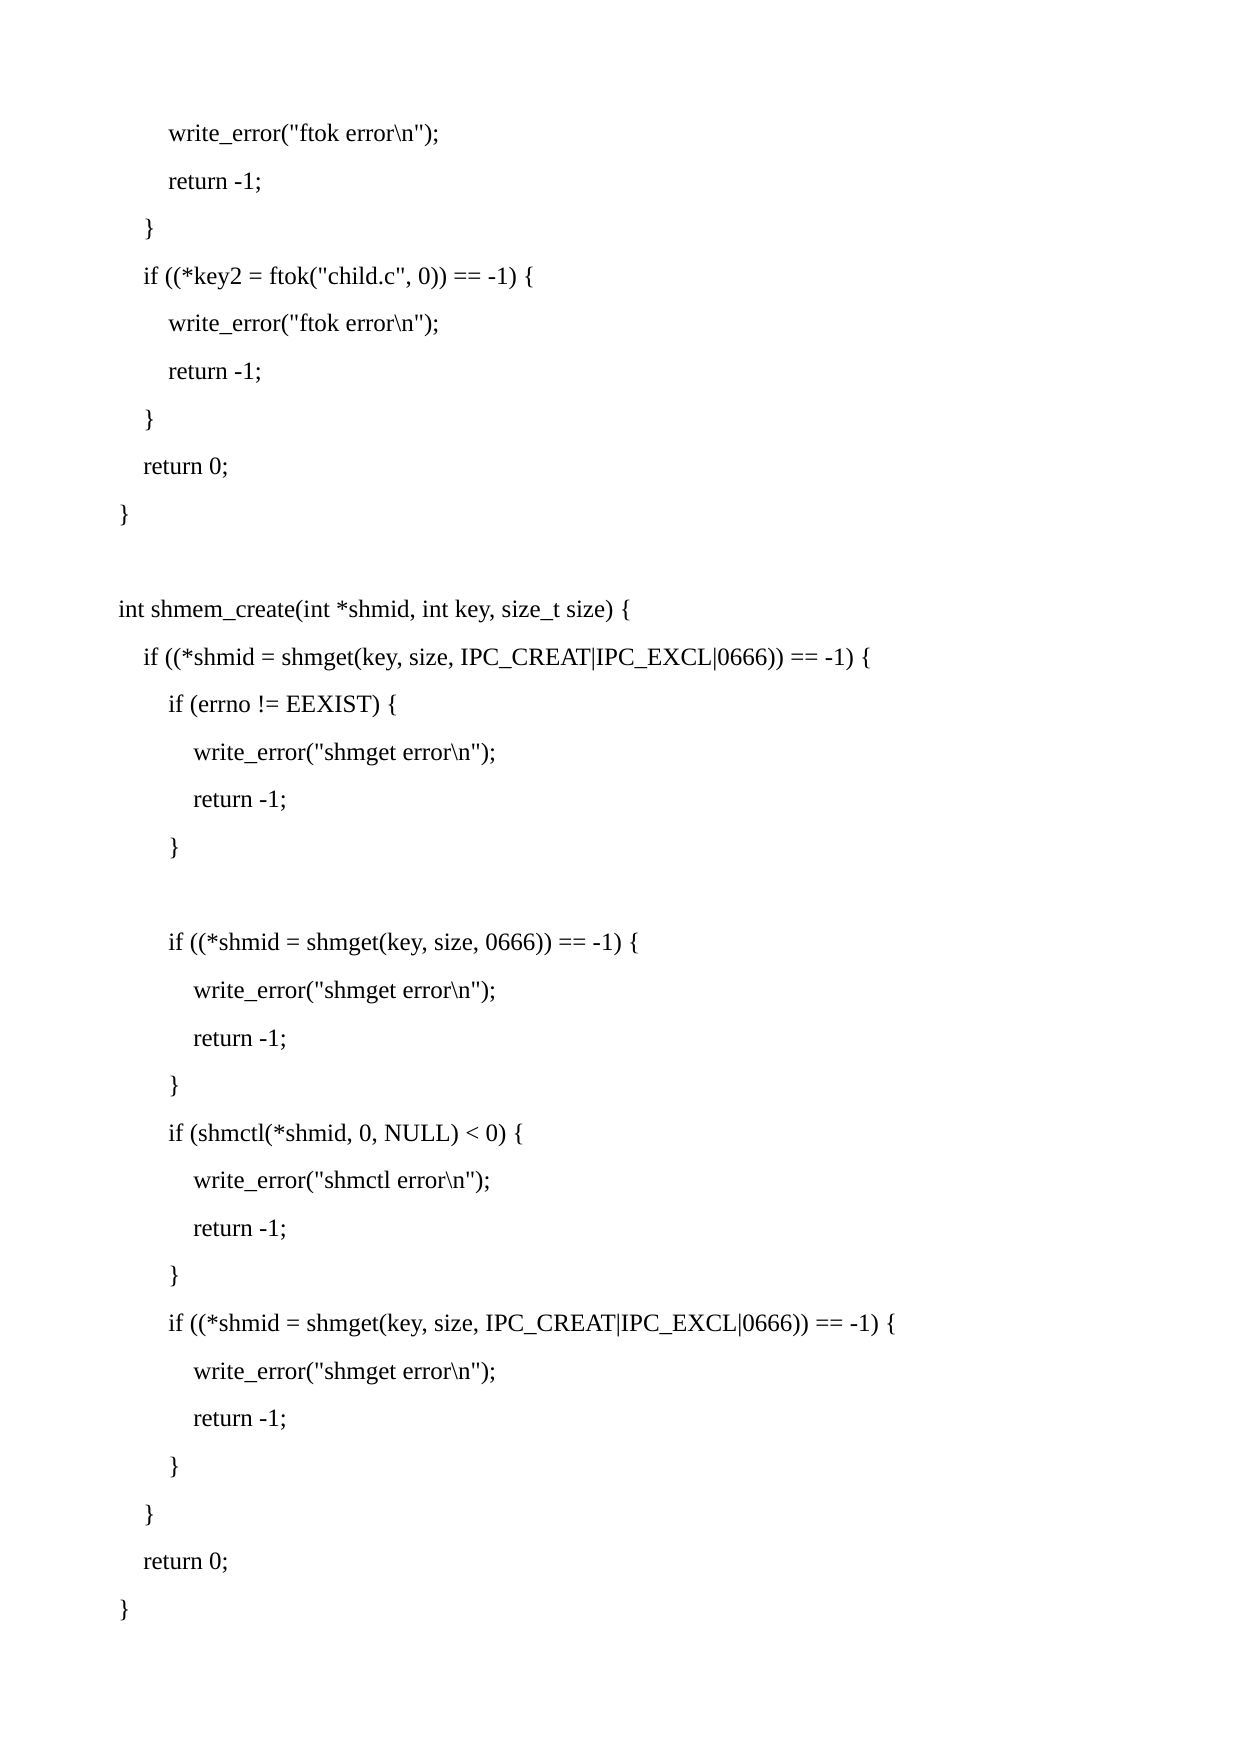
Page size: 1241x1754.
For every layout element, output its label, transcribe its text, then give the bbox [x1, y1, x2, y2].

text return 0; [118, 1546, 1122, 1575]
text return -1; [118, 1213, 1122, 1242]
text } [118, 499, 1122, 528]
text } [118, 404, 1122, 432]
text return -1; [118, 356, 1122, 385]
text if (shmctl(*shmid, 0, NULL) < 0) { [118, 1118, 1122, 1147]
text return 0; [118, 451, 1122, 480]
text write_error("ftok error\n"); [118, 308, 1122, 337]
text } [118, 1070, 1122, 1099]
text } [118, 1451, 1122, 1480]
text return -1; [118, 1023, 1122, 1051]
text } [118, 832, 1122, 861]
text if ((*shmid = shmget(key, size, 0666)) == -1) { [118, 927, 1122, 956]
text write_error("shmget error\n"); [118, 1356, 1122, 1384]
text return -1; [118, 166, 1122, 194]
text } [118, 213, 1122, 242]
text return -1; [118, 1403, 1122, 1432]
text write_error("shmget error\n"); [118, 737, 1122, 766]
text if ((*key2 = ftok("child.c", 0)) == -1) { [118, 261, 1122, 290]
text write_error("ftok error\n"); [118, 118, 1122, 147]
text } [118, 1499, 1122, 1527]
text } [118, 1594, 1122, 1623]
text if ((*shmid = shmget(key, size, IPC_CREAT|IPC_EXCL|0666)) == -1) { [118, 1308, 1122, 1337]
text write_error("shmctl error\n"); [118, 1165, 1122, 1194]
text if ((*shmid = shmget(key, size, IPC_CREAT|IPC_EXCL|0666)) == -1) { [118, 642, 1122, 671]
text return -1; [118, 784, 1122, 813]
text } [118, 1261, 1122, 1289]
text if (errno != EEXIST) { [118, 689, 1122, 718]
text write_error("shmget error\n"); [118, 975, 1122, 1004]
text int shmem_create(int *shmid, int key, size_t size) { [118, 594, 1122, 623]
